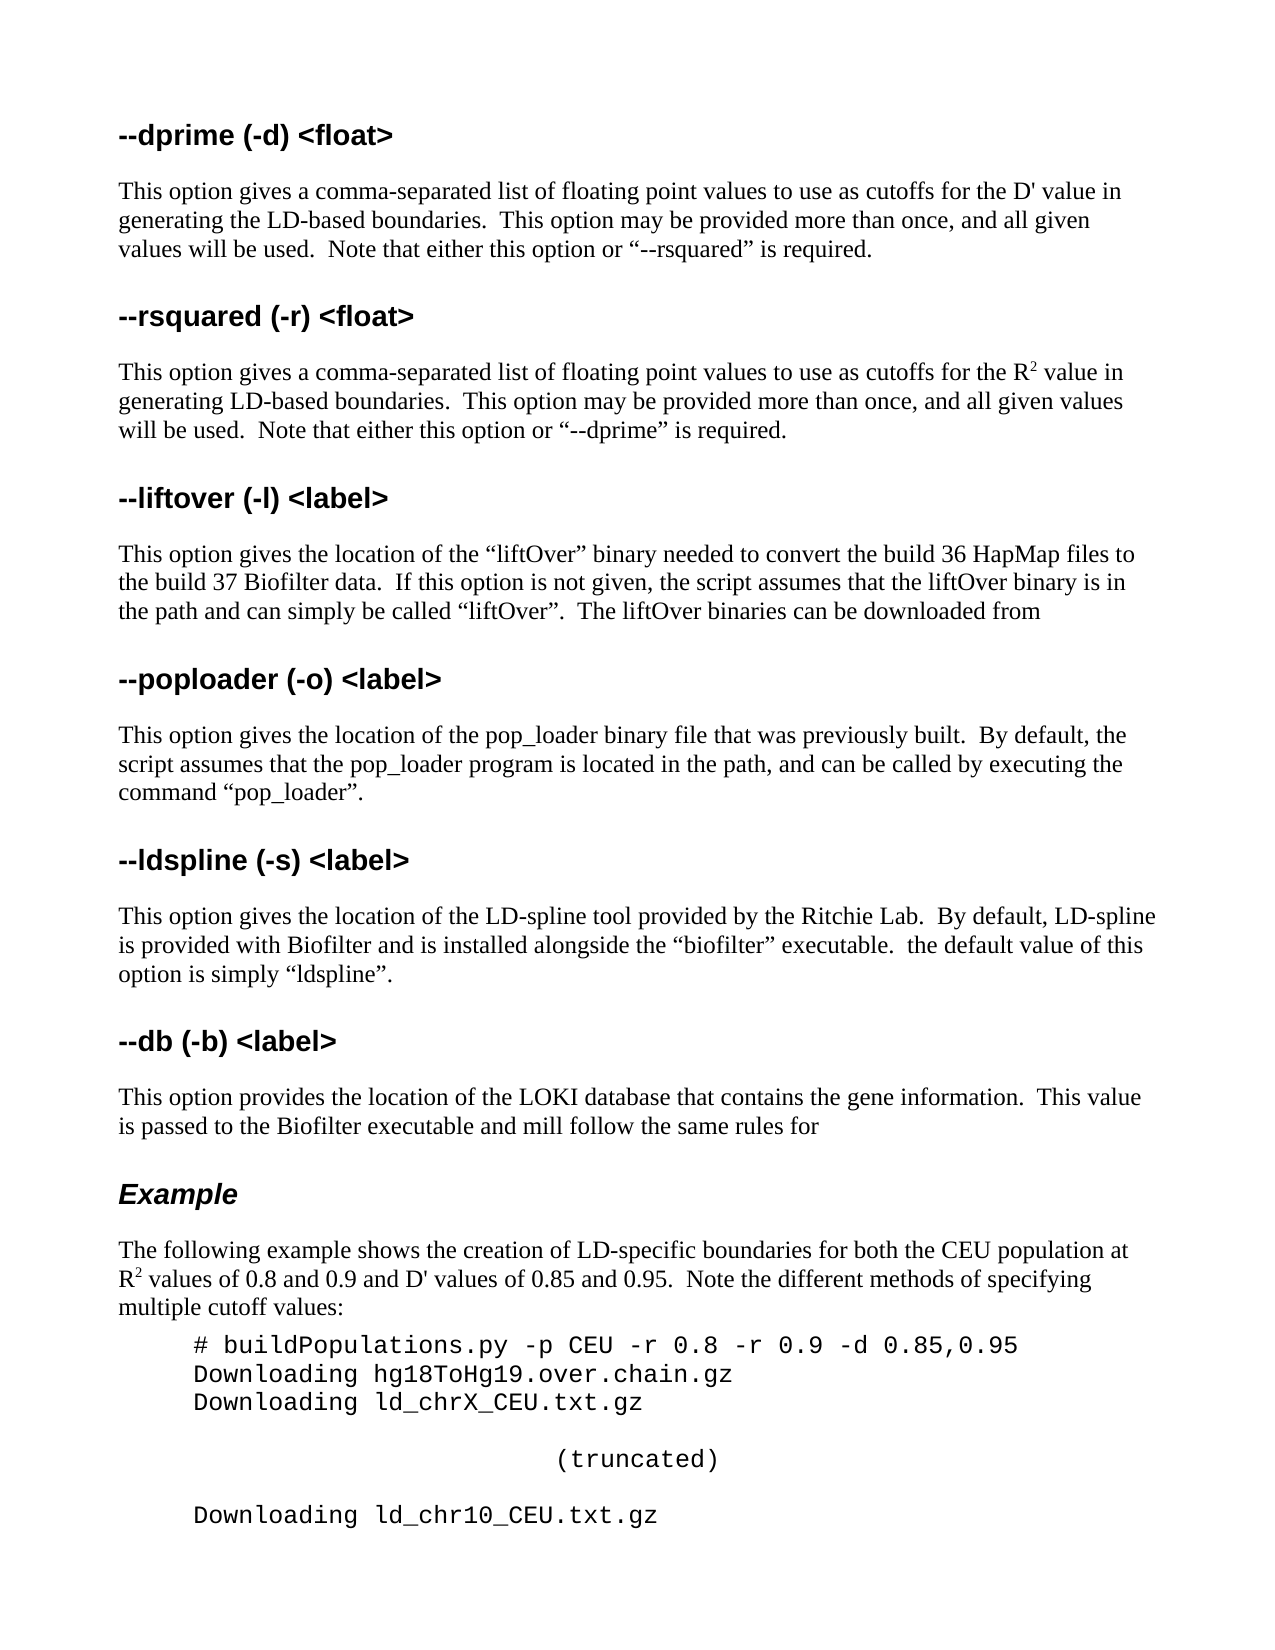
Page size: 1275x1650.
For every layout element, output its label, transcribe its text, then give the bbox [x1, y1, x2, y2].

subtitle --ldspline (-s) <label> [118, 843, 1157, 877]
subtitle --dprime (-d) <float> [118, 118, 1157, 152]
text This option provides the location of the LOKI database that contains the gene information. This value is passed to the Biofilter executable and mill follow the same rules for [118, 1082, 1157, 1140]
text The following example shows the creation of LD-specific boundaries for both the CEU population at R2 values of 0.8 and 0.9 and D' values of 0.85 and 0.95. Note the different methods of specifying multiple cutoff values: [118, 1235, 1157, 1321]
subtitle --rsquared (-r) <float> [118, 299, 1157, 333]
subtitle --liftover (-l) <label> [118, 481, 1157, 514]
subtitle --poploader (-o) <label> [118, 662, 1157, 695]
text Downloading hg18ToHg19.over.chain.gz [193, 1361, 1082, 1390]
subtitle Example [118, 1177, 1157, 1210]
text # buildPopulations.py -p CEU -r 0.8 -r 0.9 -d 0.85,0.95 [193, 1333, 1082, 1361]
text This option gives the location of the “liftOver” binary needed to convert the build 36 HapMap files to the build 37 Biofilter data. If this option is not given, the script assumes that the liftOver binary is in the path and can simply be called “liftOver”. The liftOver binaries can be downloaded from [118, 539, 1157, 625]
text (truncated) [193, 1446, 1082, 1475]
text This option gives the location of the LD-spline tool provided by the Ritchie Lab. By default, LD-spline is provided with Biofilter and is installed alongside the “biofilter” executable. the default value of this option is simply “ldspline”. [118, 901, 1157, 987]
text Downloading ld_chr10_CEU.txt.gz [193, 1503, 1082, 1531]
text This option gives a comma-separated list of floating point values to use as cutoffs for the D' value in generating the LD-based boundaries. This option may be provided more than once, and all given values will be used. Note that either this option or “--rsquared” is required. [118, 176, 1157, 262]
text This option gives a comma-separated list of floating point values to use as cutoffs for the R2 value in generating LD-based boundaries. This option may be provided more than once, and all given values will be used. Note that either this option or “--dprime” is required. [118, 357, 1157, 444]
subtitle --db (-b) <label> [118, 1024, 1157, 1058]
text Downloading ld_chrX_CEU.txt.gz [193, 1390, 1082, 1418]
text This option gives the location of the pop_loader binary file that was previously built. By default, the script assumes that the pop_loader program is located in the path, and can be called by executing the command “pop_loader”. [118, 720, 1157, 806]
